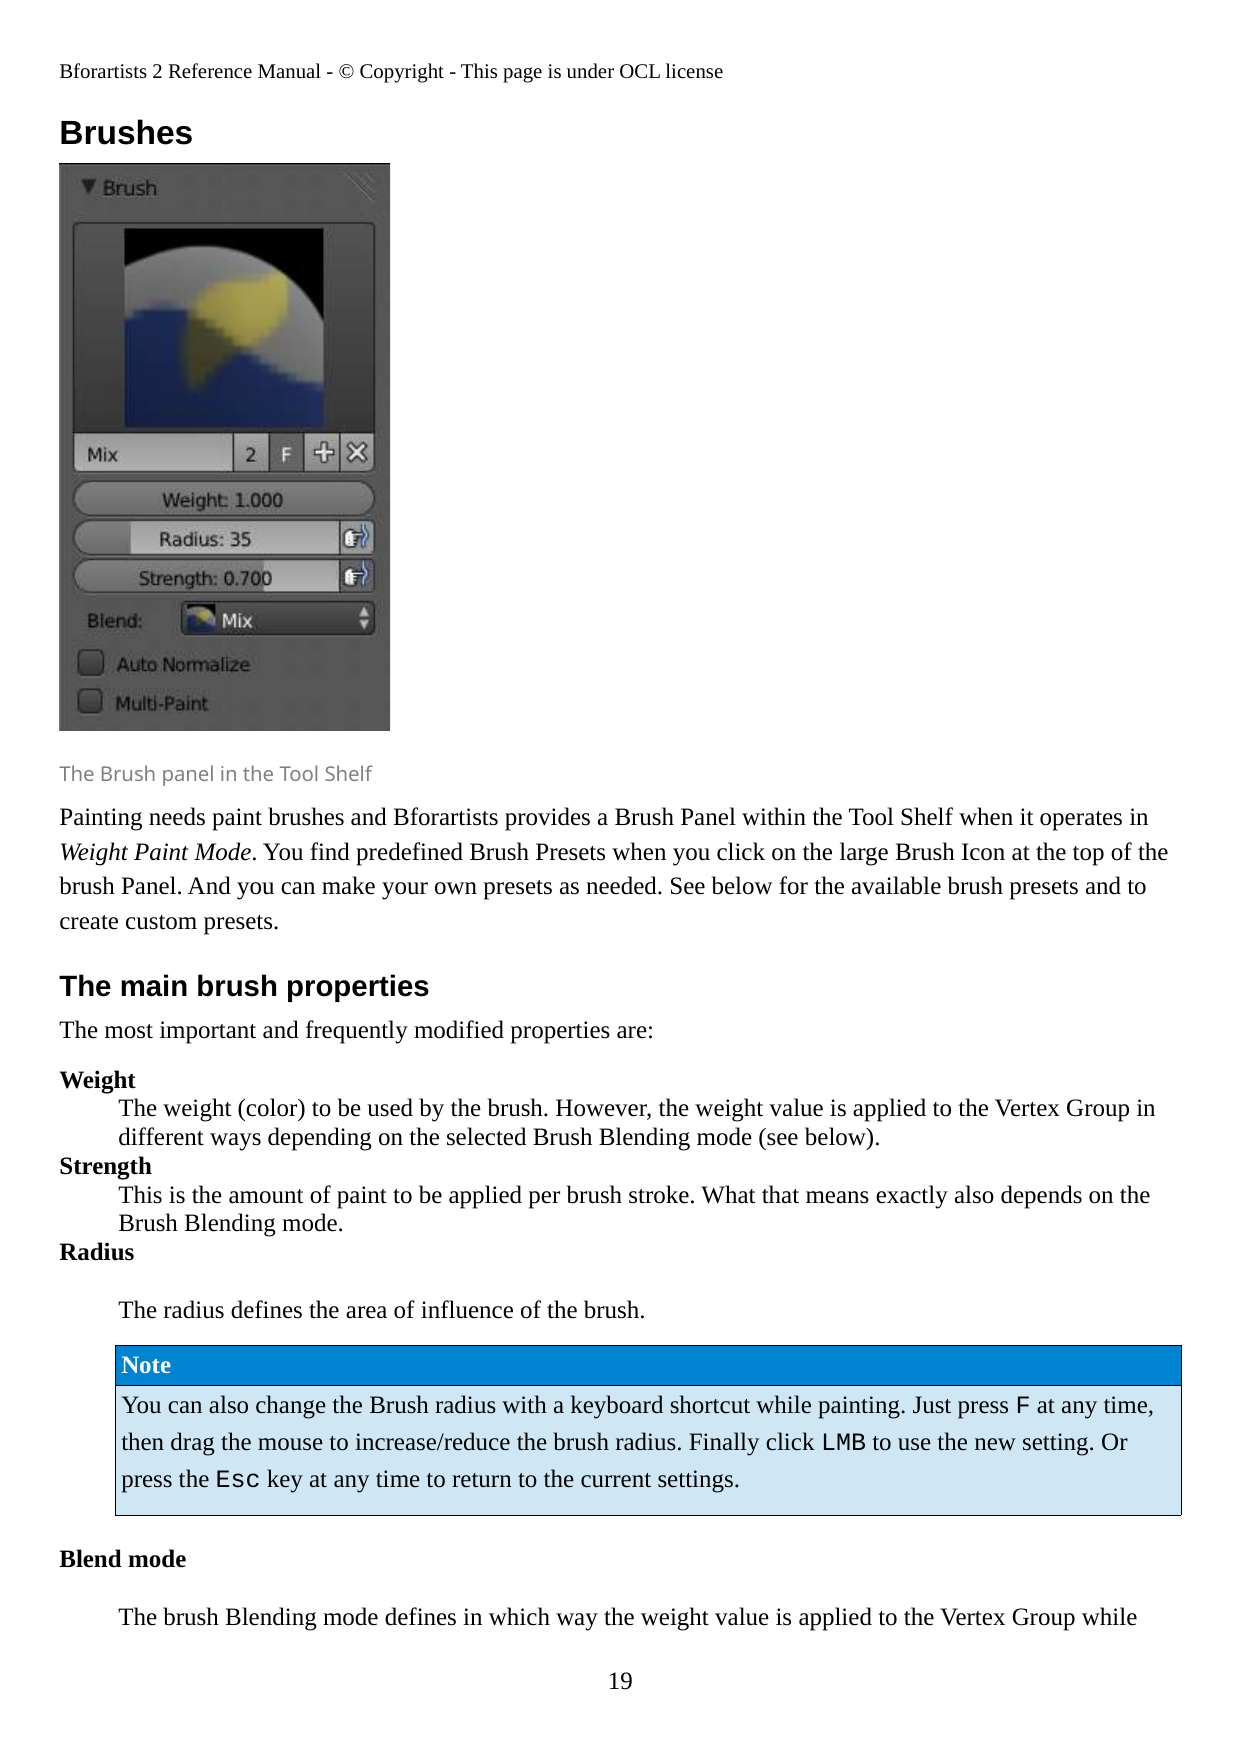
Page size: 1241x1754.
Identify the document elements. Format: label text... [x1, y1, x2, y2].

subtitle Strength [59, 1151, 1181, 1180]
subtitle Radius [59, 1237, 1181, 1266]
table_header Note [116, 1346, 1181, 1385]
list The weight (color) to be used by the brush. However, the weight value is applied to the Vertex Group in different ways depending on the selected Brush Blending mode (see below). [118, 1093, 1181, 1151]
text The Brush panel in the Tool Shelf [59, 756, 1181, 788]
list This is the amount of paint to be applied per brush stroke. What that means exactly also depends on the Brush Blending mode. [118, 1180, 1181, 1237]
text The brush Blending mode defines in which way the weight value is applied to the Vertex Group while [118, 1602, 1181, 1631]
subtitle Brushes [59, 113, 1181, 151]
text Painting needs paint brushes and Bforartists provides a Brush Panel within the Tool Shelf when it operates in Weight Paint Mode. You find predefined Brush Presets when you click on the large Brush Icon at the top of the brush Panel. And you can make your own presets as needed. See below for the available brush presets and to create custom presets. [59, 802, 1181, 934]
subtitle The main brush properties [59, 969, 1181, 1003]
subtitle Blend mode [59, 1544, 1181, 1572]
picture [59, 163, 391, 731]
text The most important and frequently modified properties are: [59, 1016, 1181, 1044]
table_cell You can also change the Brush radius with a keyboard shortcut while painting. Just press F at any time, then drag the mouse to increase/reduce the brush radius. Finally click LMB to use the new setting. Or press the Esc key at any time to return to the current settings. [116, 1386, 1181, 1515]
text The radius defines the area of influence of the brush. [118, 1295, 1181, 1324]
subtitle Weight [59, 1065, 1181, 1093]
